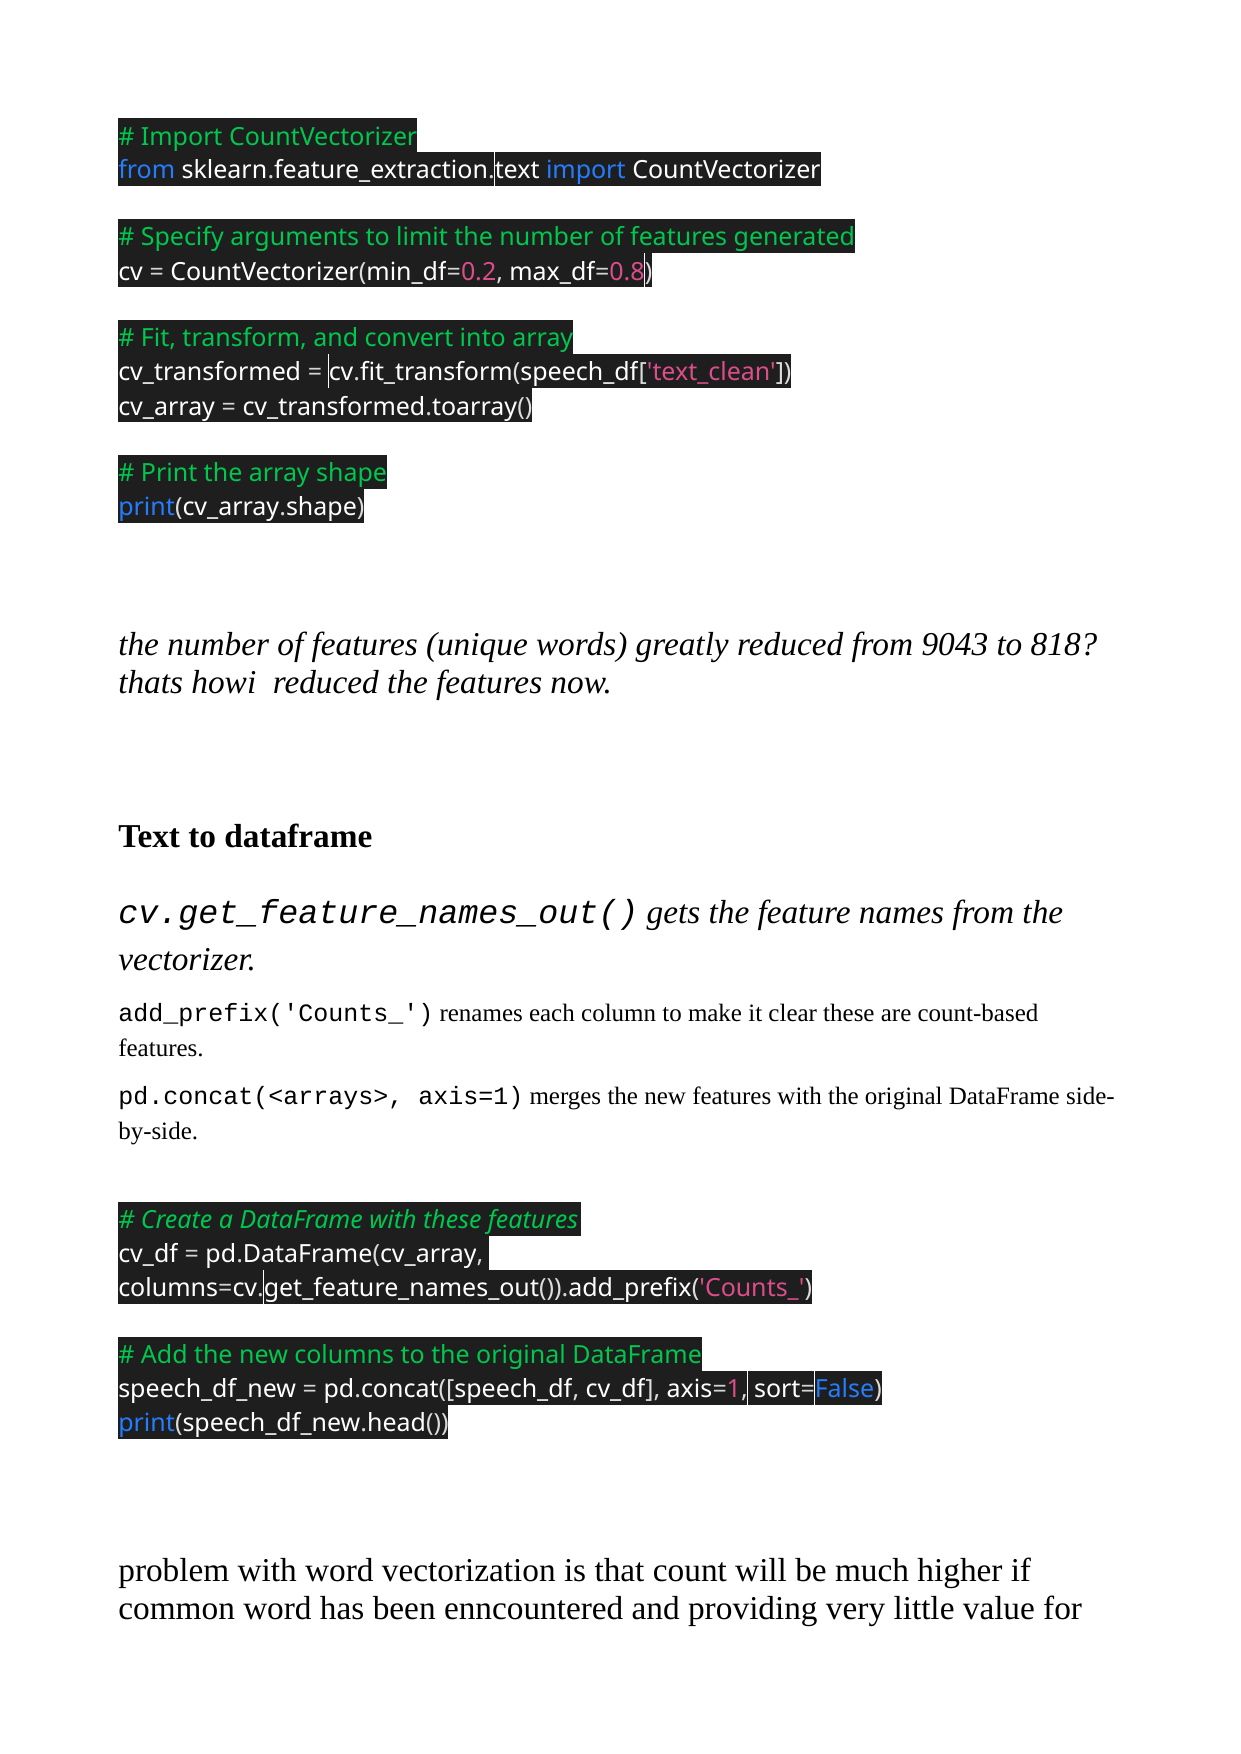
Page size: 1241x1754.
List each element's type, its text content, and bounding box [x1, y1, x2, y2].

text Text to dataframe [118, 816, 1122, 854]
text cv = CountVectorizer(min_df=0.2, max_df=0.8) [118, 253, 1122, 287]
text columns=cv.get_feature_names_out()).add_prefix('Counts_') [118, 1270, 1122, 1304]
text problem with word vectorization is that count will be much higher if common word has been enncountered and providing very little value for [118, 1550, 1122, 1627]
text cv_array = cv_transformed.toarray() [118, 388, 1122, 422]
text # Specify arguments to limit the number of features generated [118, 219, 1122, 253]
text print(speech_df_new.head()) [118, 1405, 1122, 1439]
text the number of features (unique words) greatly reduced from 9043 to 818? thats howi reduced the features now. [118, 624, 1122, 701]
text # Print the array shape [118, 455, 1122, 489]
text pd.concat(<arrays>, axis=1) merges the new features with the original DataFrame side-by-side. [118, 1081, 1122, 1145]
text cv_df = pd.DataFrame(cv_array, [118, 1236, 1122, 1270]
text speech_df_new = pd.concat([speech_df, cv_df], axis=1, sort=False) [118, 1371, 1122, 1405]
text # Add the new columns to the original DataFrame [118, 1337, 1122, 1371]
text # Fit, transform, and convert into array [118, 320, 1122, 354]
text cv.get_feature_names_out() gets the feature names from the vectorizer. [118, 893, 1122, 978]
text add_prefix('Counts_') renames each column to make it clear these are count-based features. [118, 998, 1122, 1062]
text # Import CountVectorizer [118, 118, 1122, 152]
text from sklearn.feature_extraction.text import CountVectorizer [118, 152, 1122, 186]
text # Create a DataFrame with these features [118, 1202, 1122, 1236]
text cv_transformed = cv.fit_transform(speech_df['text_clean']) [118, 354, 1122, 388]
text print(cv_array.shape) [118, 489, 1122, 523]
